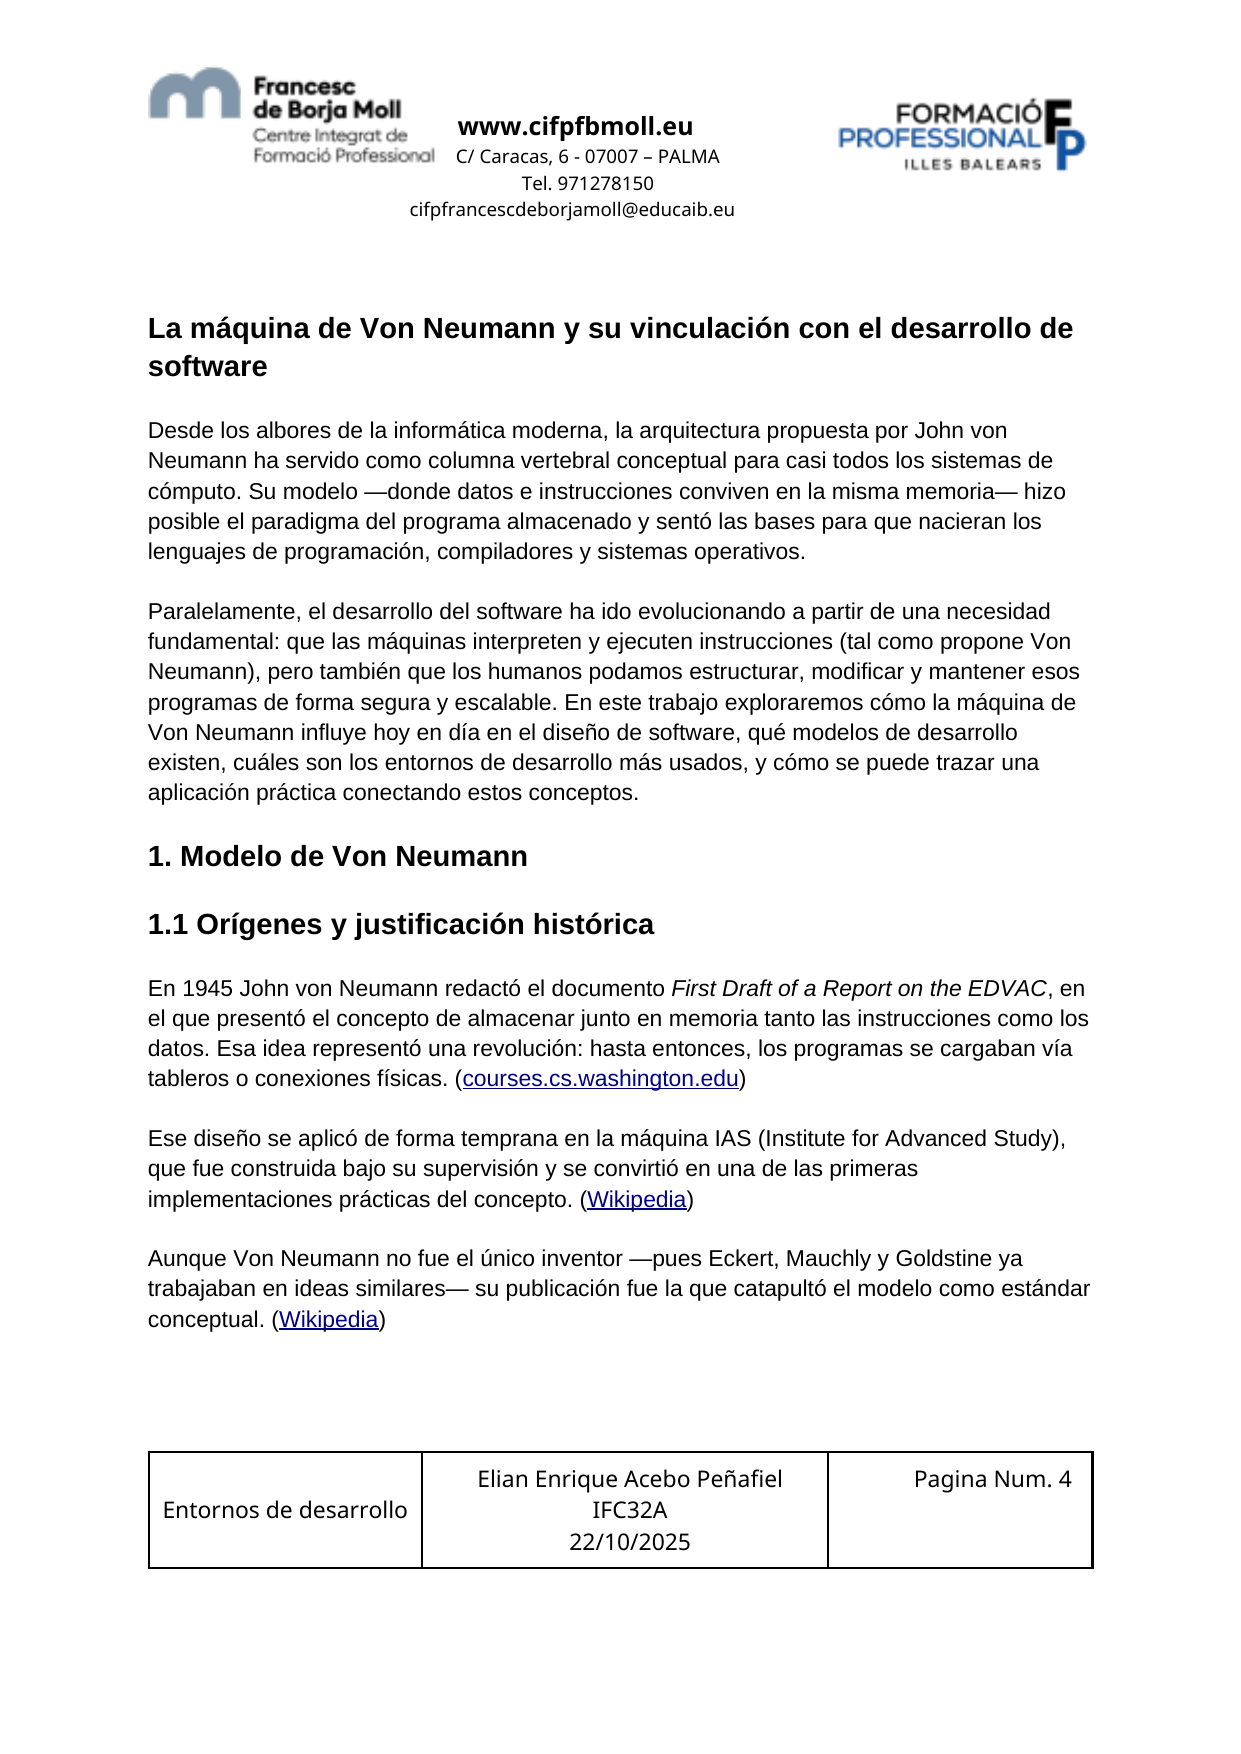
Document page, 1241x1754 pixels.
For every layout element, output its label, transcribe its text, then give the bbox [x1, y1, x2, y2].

picture [833, 43, 1093, 227]
text Aunque Von Neumann no fue el único inventor —pues Eckert, Mauchly y Goldstine ya trabajaban en ideas similares— su publicación fue la que catapultó el modelo como estándar conceptual. (Wikipedia) [148, 1245, 1093, 1332]
subtitle 1.1 Orígenes y justificación histórica [148, 907, 1093, 940]
text En 1945 John von Neumann redactó el documento First Draft of a Report on the EDVAC, en el que presentó el concepto de almacenar junto en memoria tanto las instrucciones como los datos. Esa idea representó una revolución: hasta entonces, los programas se cargaban vía tableros o conexiones físicas. (courses.cs.washington.edu) [148, 975, 1093, 1092]
subtitle La máquina de Von Neumann y su vinculación con el desarrollo de software [148, 311, 1093, 383]
picture [147, 64, 439, 169]
text Paralelamente, el desarrollo del software ha ido evolucionando a partir de una necesidad fundamental: que las máquinas interpreten y ejecuten instrucciones (tal como propone Von Neumann), pero también que los humanos podamos estructurar, modificar y mantener esos programas de forma segura y escalable. En este trabajo exploraremos cómo la máquina de Von Neumann influye hoy en día en el diseño de software, qué modelos de desarrollo existen, cuáles son los entornos de desarrollo más usados, y cómo se puede trazar una aplicación práctica conectando estos conceptos. [148, 598, 1093, 805]
text Desde los albores de la informática moderna, la arquitectura propuesta por John von Neumann ha servido como columna vertebral conceptual para casi todos los sistemas de cómputo. Su modelo —donde datos e instrucciones conviven en la misma memoria— hizo posible el paradigma del programa almacenado y sentó las bases para que nacieran los lenguajes de programación, compiladores y sistemas operativos. [148, 417, 1093, 564]
subtitle 1. Modelo de Von Neumann [148, 839, 1093, 872]
text Ese diseño se aplicó de forma temprana en la máquina IAS (Institute for Advanced Study), que fue construida bajo su supervisión y se convirtió en una de las primeras implementaciones prácticas del concepto. (Wikipedia) [148, 1125, 1093, 1212]
